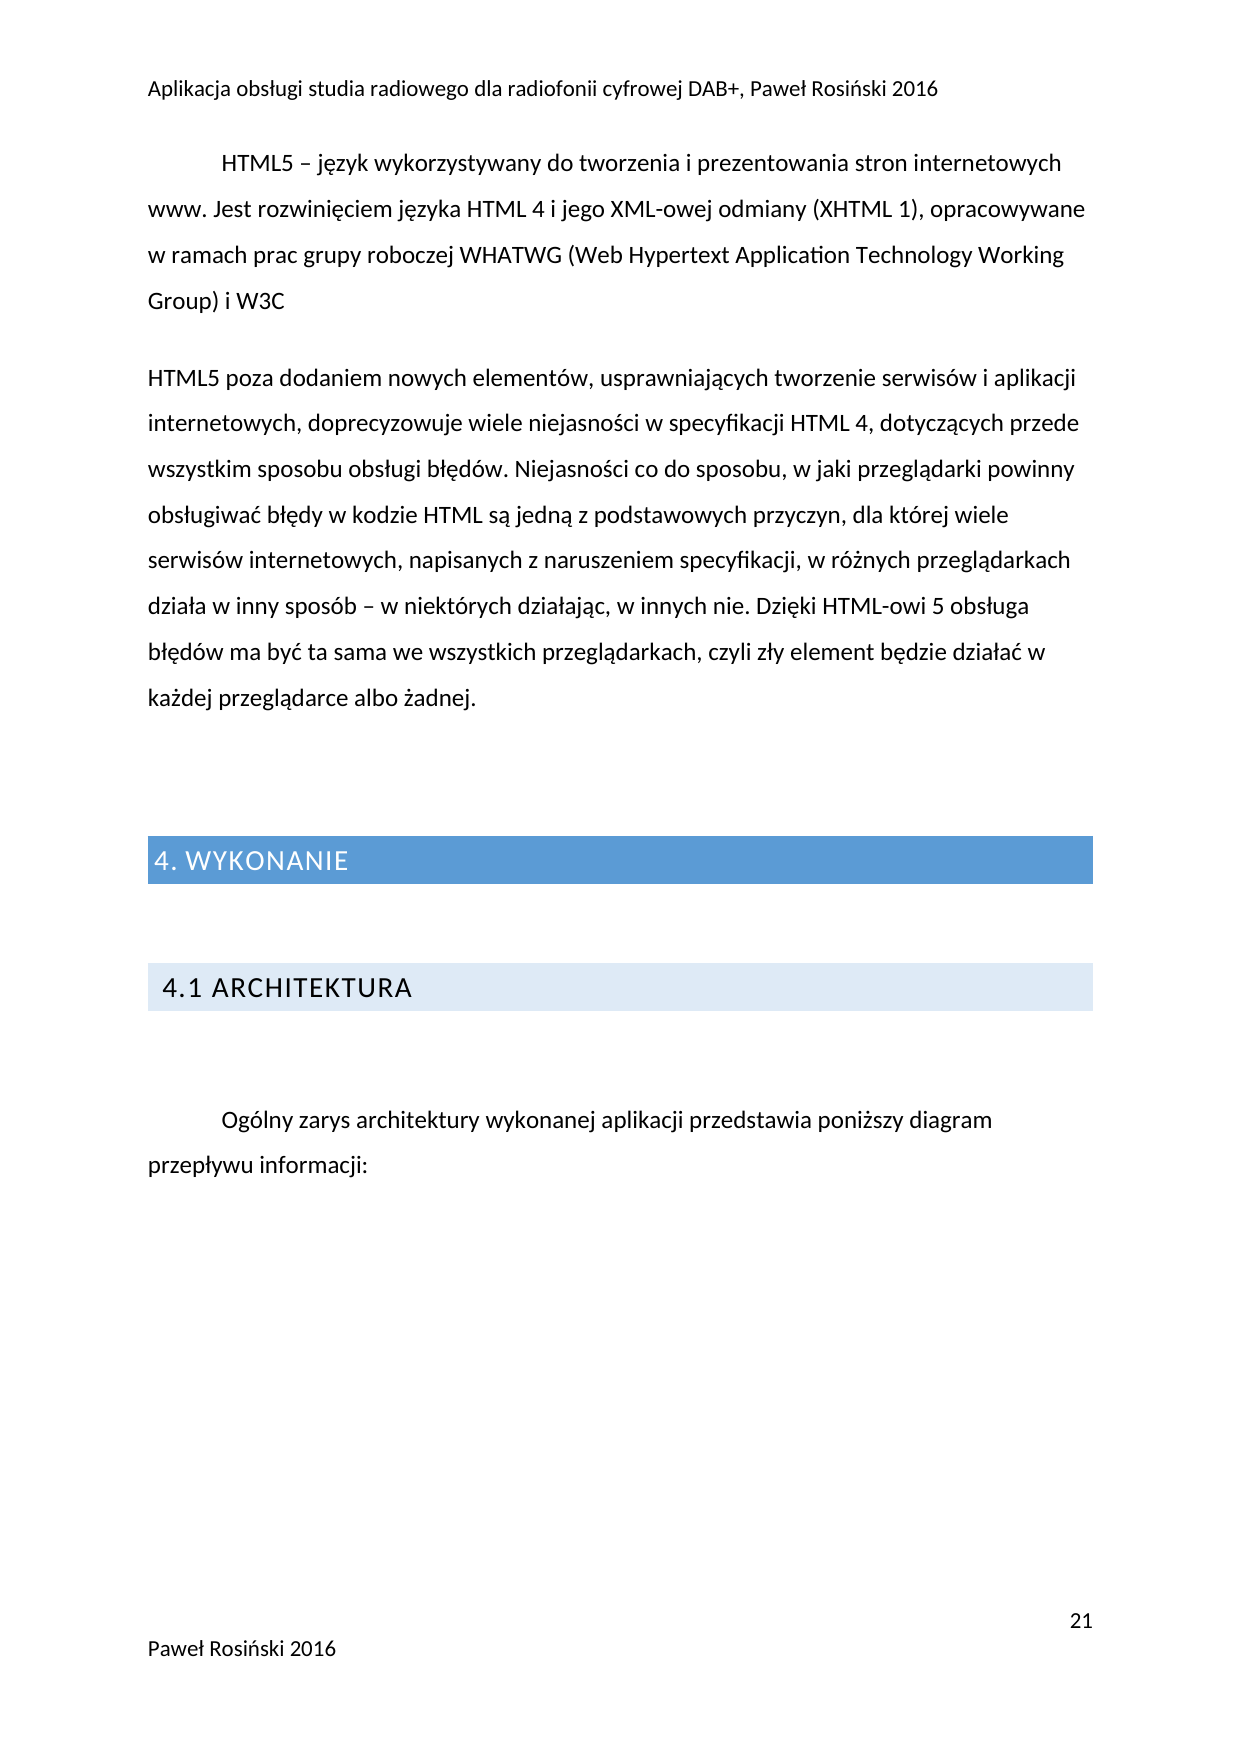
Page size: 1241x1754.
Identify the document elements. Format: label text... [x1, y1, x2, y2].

text HTML5 – język wykorzystywany do tworzenia i prezentowania stron internetowych www. Jest rozwinięciem języka HTML 4 i jego XML-owej odmiany (XHTML 1), opracowywane w ramach prac grupy roboczej WHATWG (Web Hypertext Application Technology Working Group) i W3C [148, 148, 1093, 315]
text HTML5 poza dodaniem nowych elementów, usprawniających tworzenie serwisów i aplikacji internetowych, doprecyzowuje wiele niejasności w specyfikacji HTML 4, dotyczących przede wszystkim sposobu obsługi błędów. Niejasności co do sposobu, w jaki przeglądarki powinny obsługiwać błędy w kodzie HTML są jedną z podstawowych przyczyn, dla której wiele serwisów internetowych, napisanych z naruszeniem specyfikacji, w różnych przeglądarkach działa w inny sposób – w niektórych działając, w innych nie. Dzięki HTML-owi 5 obsługa błędów ma być ta sama we wszystkich przeglądarkach, czyli zły element będzie działać w każdej przeglądarce albo żadnej. [148, 362, 1093, 712]
list Wykonanie [154, 842, 1086, 878]
text Ogólny zarys architektury wykonanej aplikacji przedstawia poniższy diagram przepływu informacji: [148, 1104, 1093, 1180]
subtitle 4.1 Architektura [154, 969, 1086, 1005]
